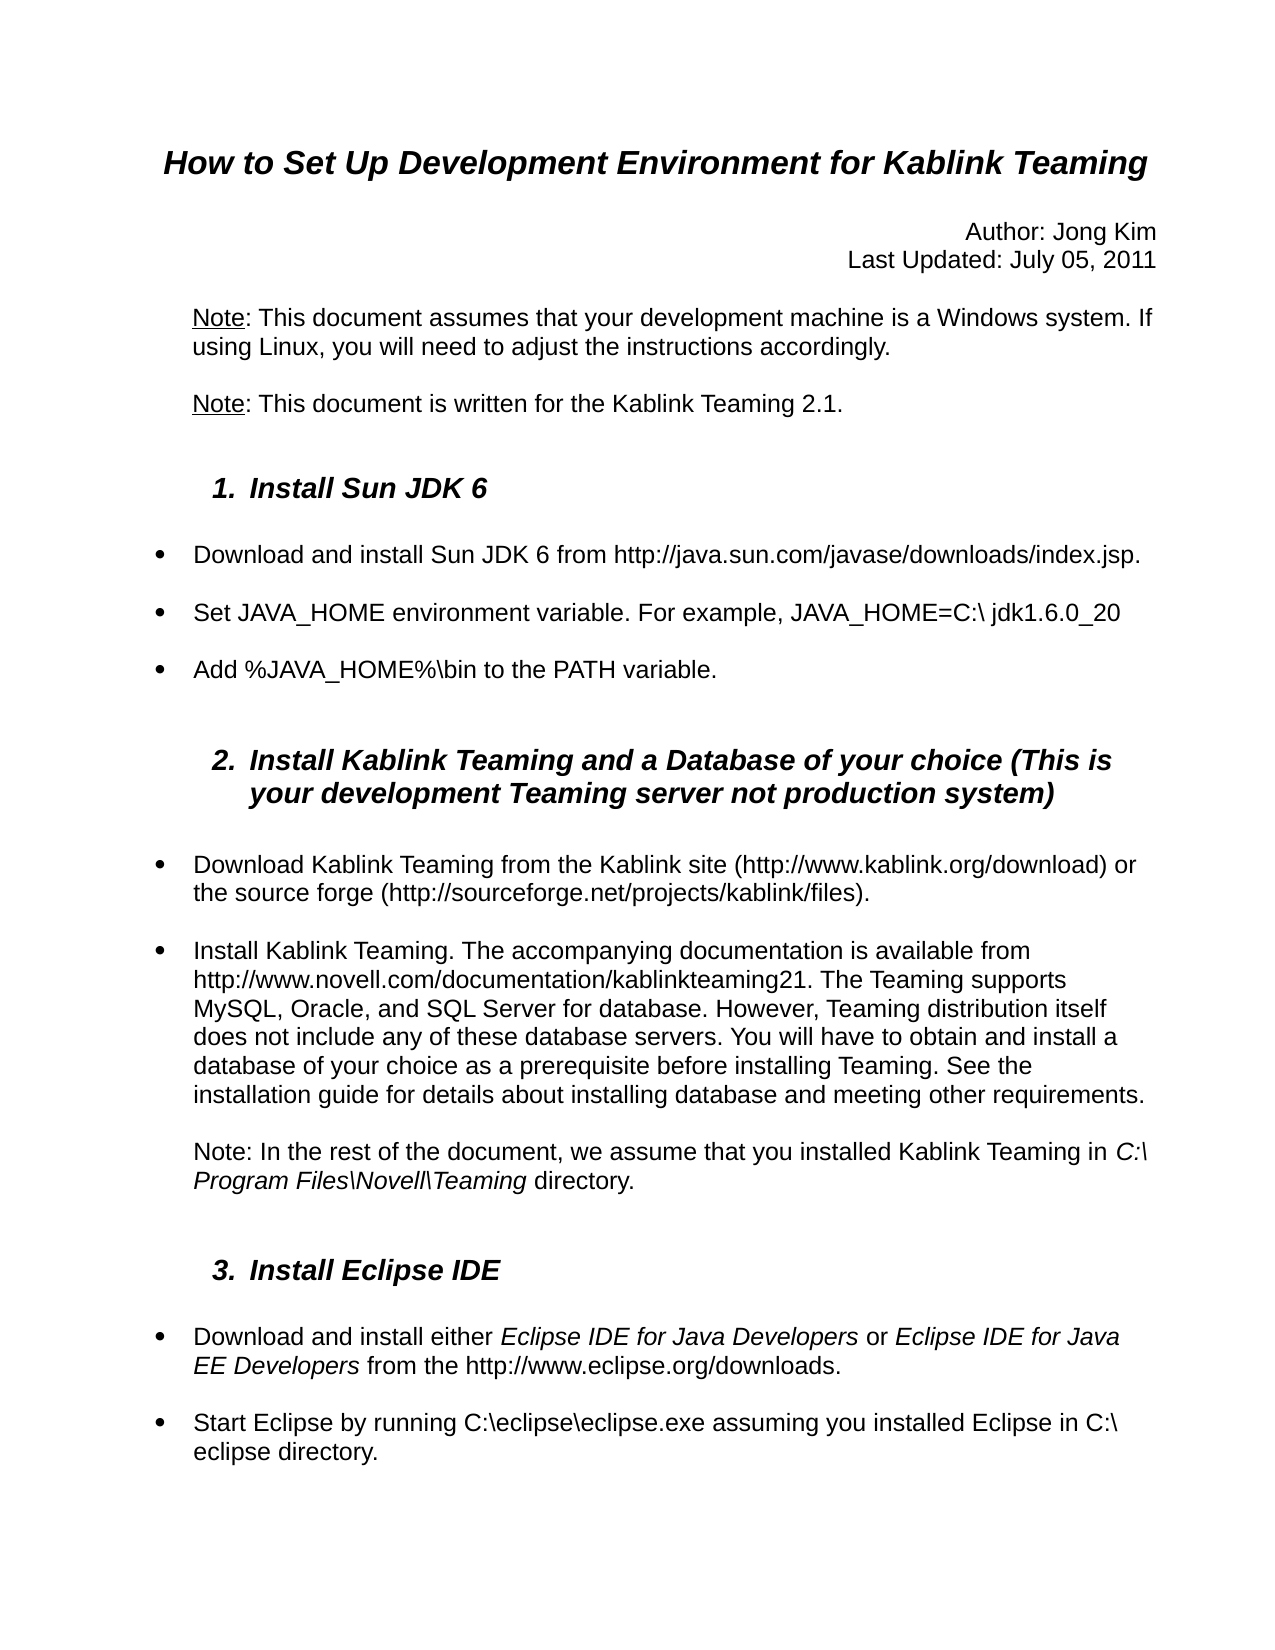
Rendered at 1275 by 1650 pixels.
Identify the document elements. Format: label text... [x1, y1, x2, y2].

list Start Eclipse by running C:\eclipse\eclipse.exe assuming you installed Eclipse in C:\eclipse directory. [156, 1408, 1157, 1466]
text Note: This document assumes that your development machine is a Windows system. If using Linux, you will need to adjust the instructions accordingly. [192, 303, 1157, 360]
subtitle Install Sun JDK 6 [212, 472, 1157, 505]
text Author: Jong Kim [118, 217, 1157, 245]
subtitle Install Kablink Teaming and a Database of your choice (This is your development Teaming server not production system) [212, 743, 1157, 810]
text Last Updated: July 05, 2011 [118, 245, 1157, 274]
list Download and install either Eclipse IDE for Java Developers or Eclipse IDE for Java EE Developers from the http://www.eclipse.org/downloads. [156, 1322, 1157, 1379]
text Note: This document is written for the Kablink Teaming 2.1. [192, 389, 1157, 418]
list Install Kablink Teaming. The accompanying documentation is available from http://www.novell.com/documentation/kablinkteaming21. The Teaming supports MySQL, Oracle, and SQL Server for database. However, Teaming distribution itself does not include any of these database servers. You will have to obtain and install a database of your choice as a prerequisite before installing Teaming. See the installation guide for details about installing database and meeting other requirements. [156, 936, 1157, 1108]
list Download and install Sun JDK 6 from http://java.sun.com/javase/downloads/index.jsp. [156, 540, 1157, 569]
list Add %JAVA_HOME%\bin to the PATH variable. [156, 655, 1157, 684]
list Note: In the rest of the document, we assume that you installed Kablink Teaming in C:\Program Files\Novell\Teaming directory. [156, 1137, 1157, 1195]
subtitle How to Set Up Development Environment for Kablink Teaming [118, 143, 1157, 182]
list Download Kablink Teaming from the Kablink site (http://www.kablink.org/download) or the source forge (http://sourceforge.net/projects/kablink/files). [156, 849, 1157, 907]
list Set JAVA_HOME environment variable. For example, JAVA_HOME=C:\ jdk1.6.0_20 [156, 598, 1157, 627]
subtitle Install Eclipse IDE [212, 1253, 1157, 1287]
